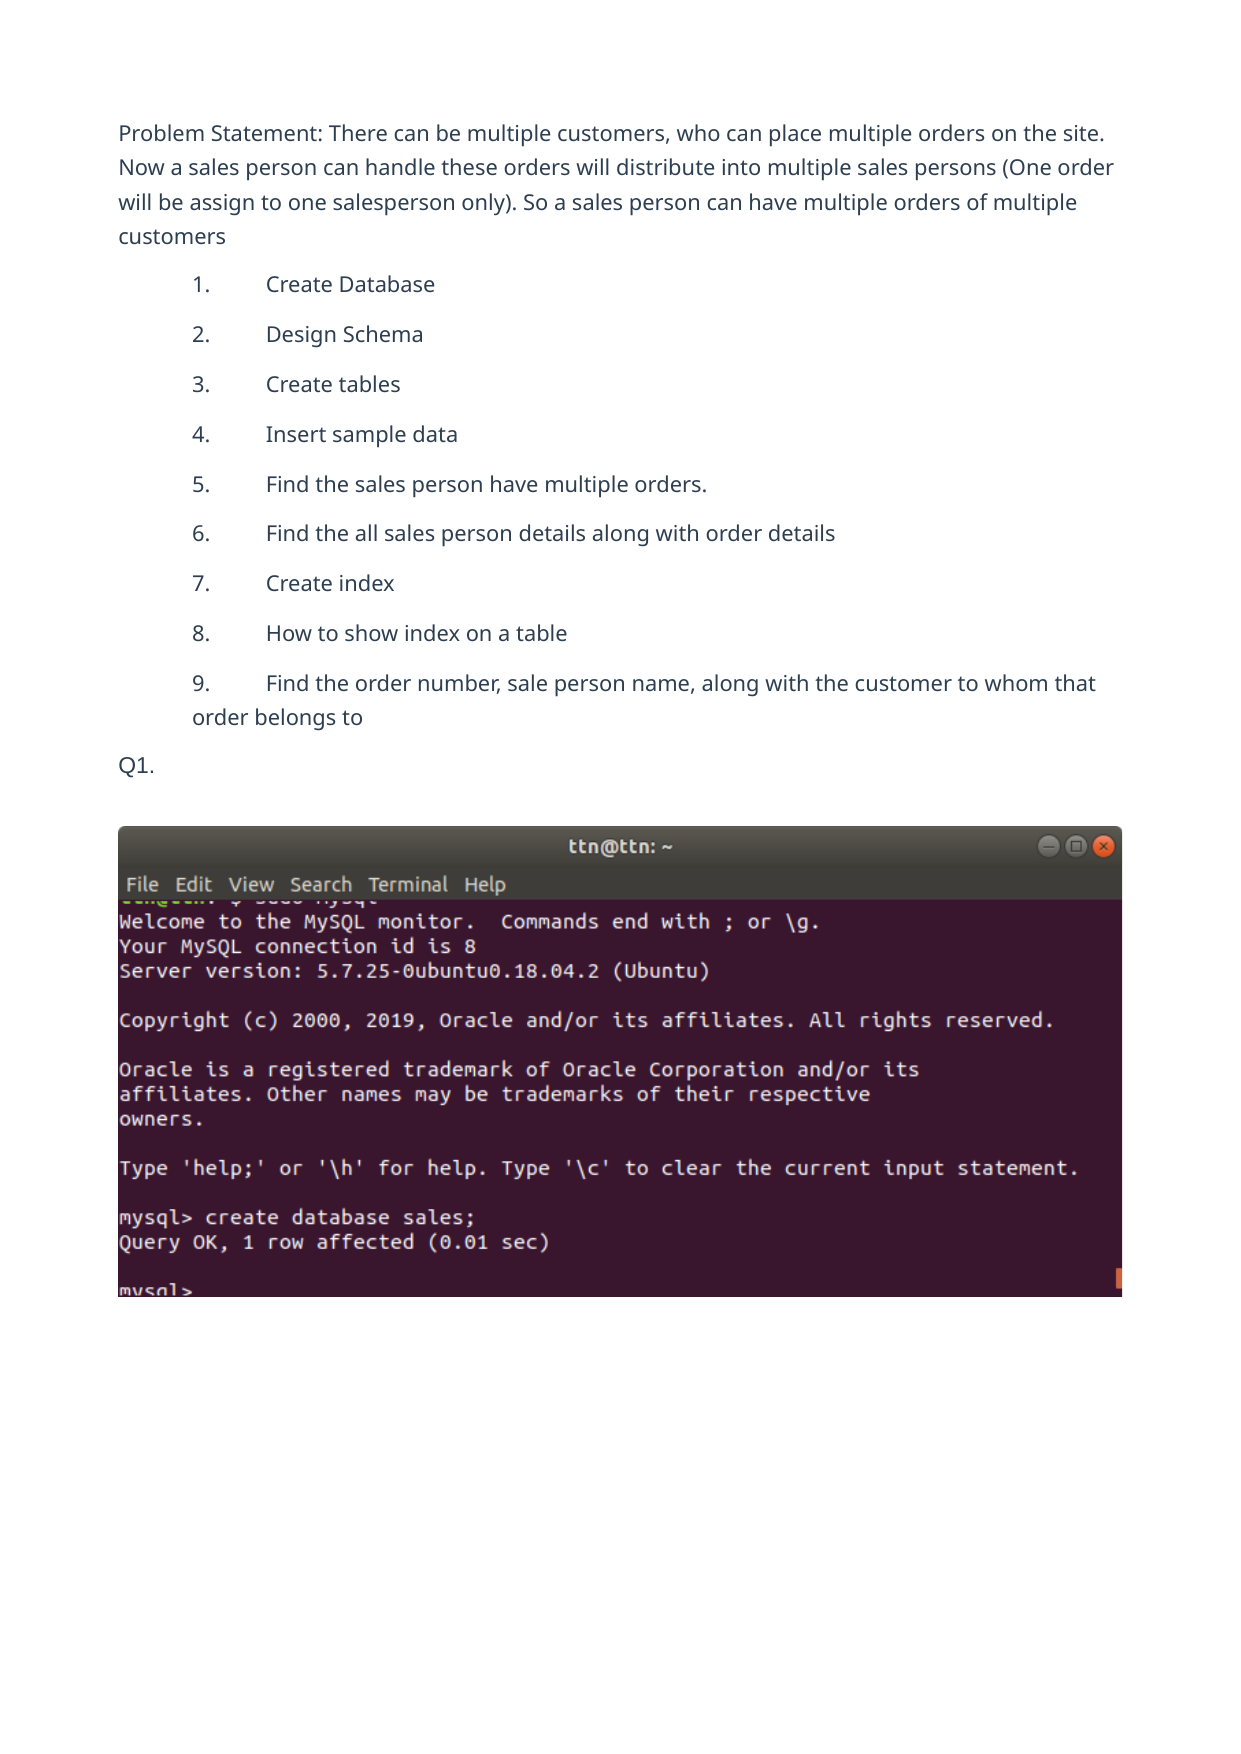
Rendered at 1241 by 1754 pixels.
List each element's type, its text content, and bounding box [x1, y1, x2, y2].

list Create tables [192, 369, 1122, 399]
picture [118, 826, 1123, 1297]
list Insert sample data [192, 419, 1122, 448]
list Find the sales person have multiple orders. [192, 468, 1122, 498]
text Q1. [118, 752, 1122, 778]
list Design Schema [192, 319, 1122, 349]
list How to show index on a table [192, 618, 1122, 648]
list Find the order number, sale person name, along with the customer to whom that order belongs to [192, 668, 1122, 732]
text Problem Statement: There can be multiple customers, who can place multiple orders on the site. Now a sales person can handle these orders will distribute into multiple sales persons (One order will be assign to one salesperson only). So a sales person can have multiple orders of multiple customers [118, 118, 1122, 250]
list Create Database [192, 269, 1122, 299]
list Create index [192, 568, 1122, 598]
list Find the all sales person details along with order details [192, 518, 1122, 548]
